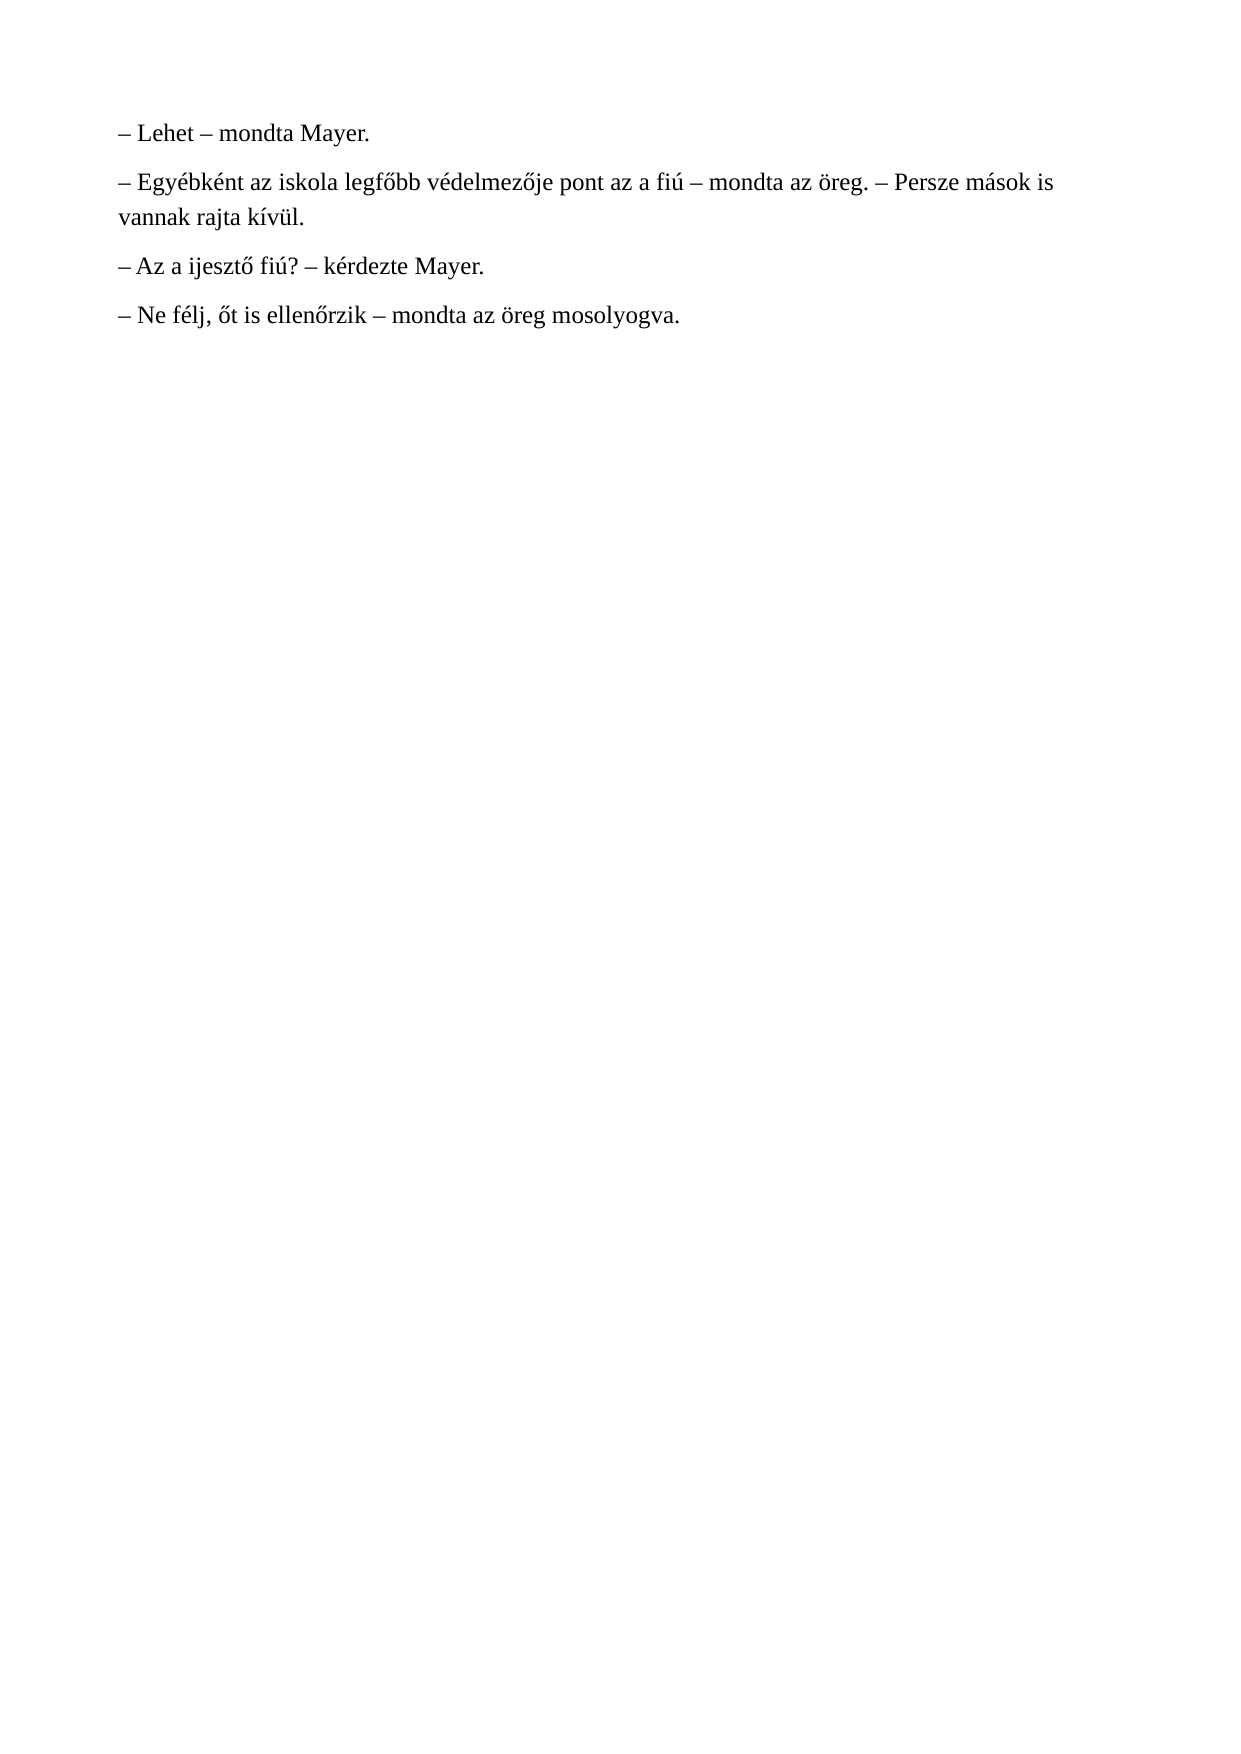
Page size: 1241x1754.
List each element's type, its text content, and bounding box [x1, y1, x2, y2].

text – Lehet – mondta Mayer. [118, 118, 1122, 147]
text – Az a ijesztő fiú? – kérdezte Mayer. [118, 251, 1122, 279]
text – Egyébként az iskola legfőbb védelmezője pont az a fiú – mondta az öreg. – Persze mások is vannak rajta kívül. [118, 167, 1122, 230]
text – Ne félj, őt is ellenőrzik – mondta az öreg mosolyogva. [118, 300, 1122, 328]
